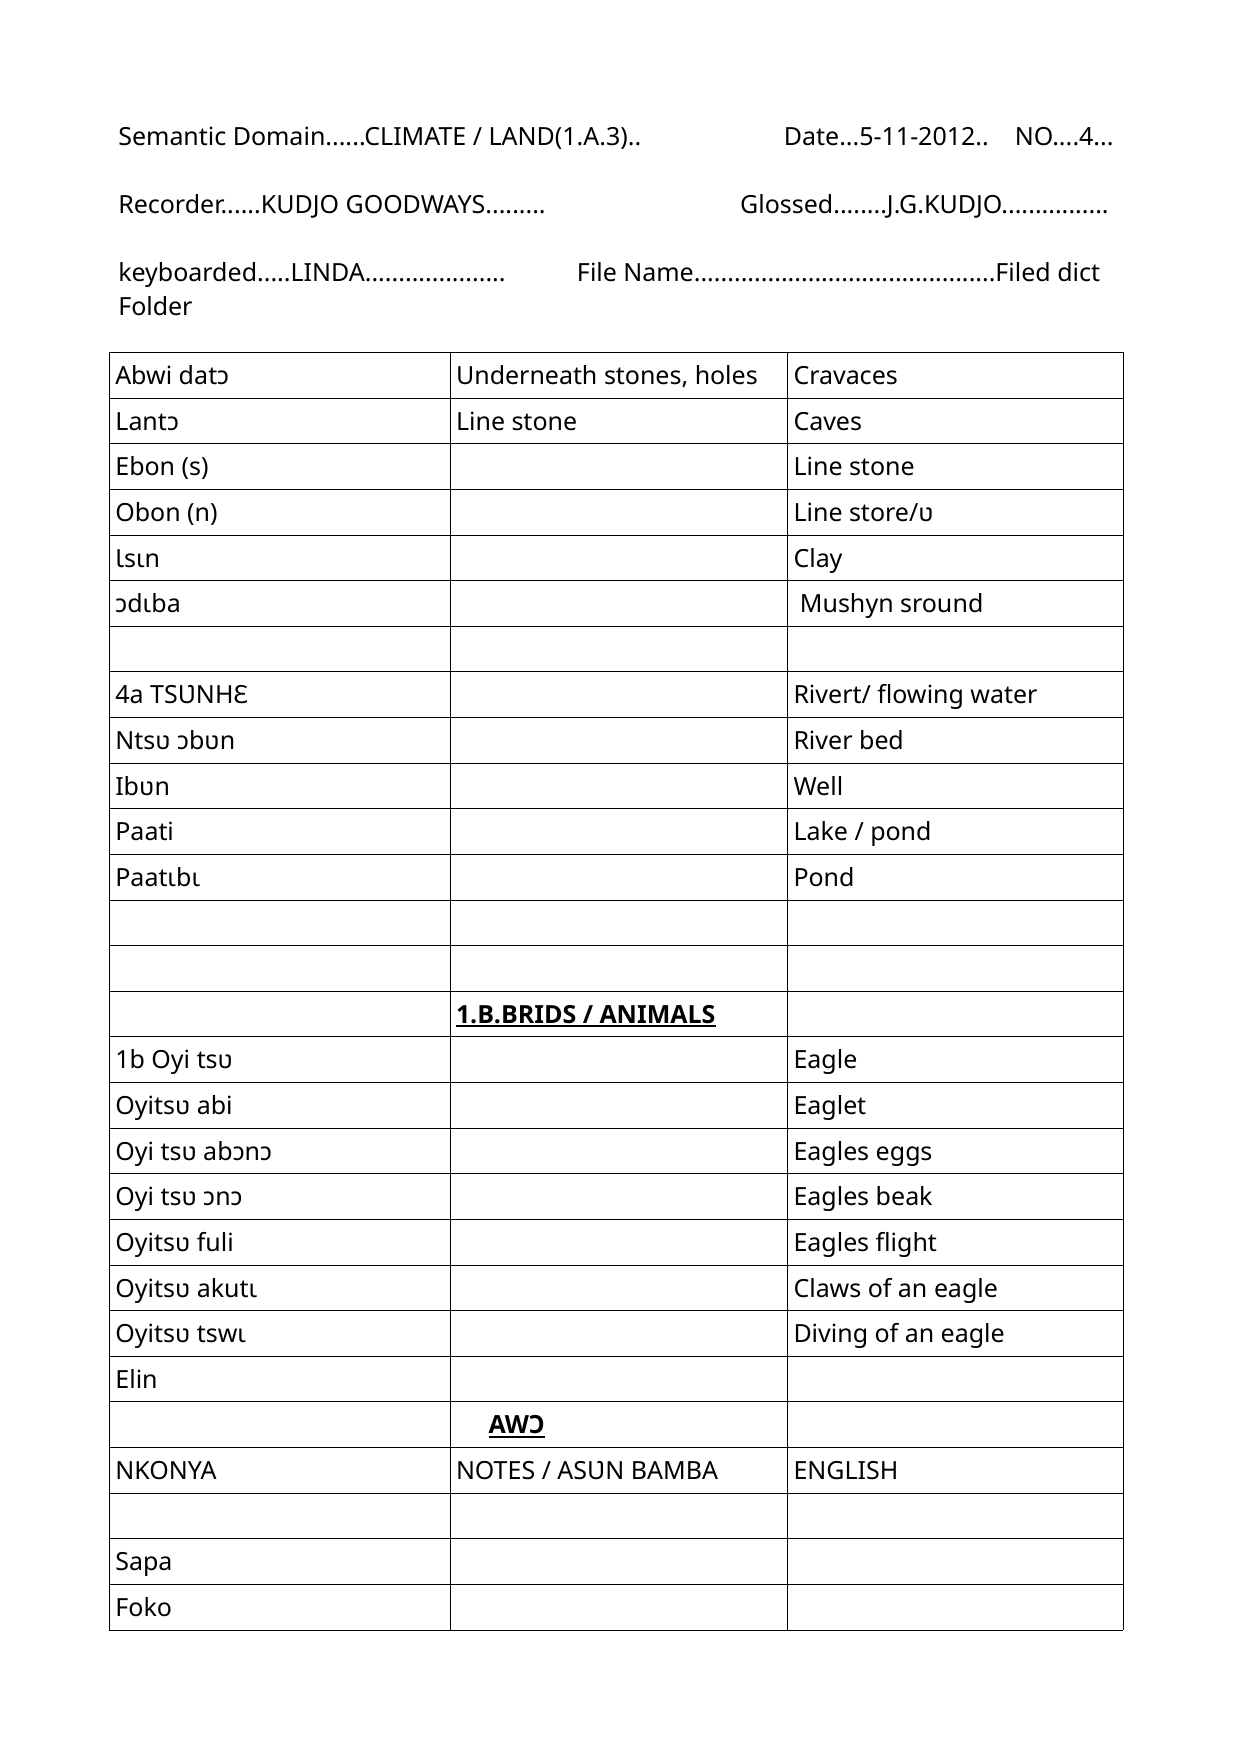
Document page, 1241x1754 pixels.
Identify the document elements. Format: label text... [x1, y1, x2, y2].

table_cell Oyi tsʋ abɔnɔ [110, 1129, 450, 1173]
table_cell Eagles beak [788, 1174, 1123, 1219]
table_cell 1.B.BRIDS / ANIMALS [451, 992, 787, 1036]
table_cell Ebon (s) [110, 444, 450, 489]
table_cell Oyitsʋ abi [110, 1083, 450, 1128]
table_cell [788, 1539, 1123, 1584]
table_cell [788, 1585, 1123, 1629]
table_cell Line stone [788, 444, 1123, 489]
table_cell [451, 444, 787, 489]
table_cell NOTES / ASƲN BAMBA [451, 1448, 787, 1493]
table_cell Ɩsɩn [110, 536, 450, 580]
table_cell [788, 992, 1123, 1036]
table_cell Cravaces [788, 353, 1123, 398]
table_cell NKONYA [110, 1448, 450, 1493]
table_cell Ibʋn [110, 764, 450, 808]
table_cell [110, 627, 450, 671]
table_cell [110, 946, 450, 991]
table_cell [451, 1311, 787, 1356]
table_cell Oyi tsʋ ɔnɔ [110, 1174, 450, 1219]
table_cell Clay [788, 536, 1123, 580]
table_cell [451, 627, 787, 671]
table_cell Oyitsʋ fuli [110, 1220, 450, 1264]
table_cell Paati [110, 809, 450, 854]
table_cell Line stone [451, 399, 787, 443]
table_cell Caves [788, 399, 1123, 443]
table_cell Eagles flight [788, 1220, 1123, 1264]
table_cell [788, 901, 1123, 945]
table_cell Paatɩbɩ [110, 855, 450, 899]
table_cell ɔdɩba [110, 581, 450, 626]
table_cell Oyitsʋ akutɩ [110, 1266, 450, 1310]
table_cell Underneath stones, holes [451, 353, 787, 398]
table_cell [451, 1357, 787, 1401]
table_cell Lake / pond [788, 809, 1123, 854]
table_cell Mushyn sround [788, 581, 1123, 626]
table_cell [451, 809, 787, 854]
table_cell [451, 581, 787, 626]
table_cell Elin [110, 1357, 450, 1401]
table_cell Diving of an eagle [788, 1311, 1123, 1356]
table_cell [451, 1539, 787, 1584]
table_cell [451, 490, 787, 534]
table_cell 4a TSƲNHƐ [110, 672, 450, 717]
table_cell [451, 1494, 787, 1538]
table_cell Oyitsʋ tswɩ [110, 1311, 450, 1356]
table_cell Obon (n) [110, 490, 450, 534]
table_cell [451, 1083, 787, 1128]
table_cell [788, 627, 1123, 671]
table_cell [451, 536, 787, 580]
table_cell Ntsʋ ɔbʋn [110, 718, 450, 763]
table_cell Sapa [110, 1539, 450, 1584]
table_cell AWƆ [451, 1402, 787, 1447]
table_cell Pond [788, 855, 1123, 899]
table_cell [110, 992, 450, 1036]
table_cell [451, 901, 787, 945]
table_cell [110, 1494, 450, 1538]
table_cell [110, 901, 450, 945]
table_cell Line store/ʋ [788, 490, 1123, 534]
table_cell [451, 1585, 787, 1629]
table_cell [451, 672, 787, 717]
table_cell [788, 1494, 1123, 1538]
table_cell [788, 946, 1123, 991]
table_cell Eagle [788, 1037, 1123, 1082]
table_cell Eaglet [788, 1083, 1123, 1128]
table_cell River bed [788, 718, 1123, 763]
table_cell [451, 1129, 787, 1173]
table_cell Well [788, 764, 1123, 808]
table_cell [110, 1402, 450, 1447]
table_cell Abwi datɔ [110, 353, 450, 398]
table_cell Lantɔ [110, 399, 450, 443]
table_cell [451, 1174, 787, 1219]
table_cell Foko [110, 1585, 450, 1629]
table_cell [788, 1402, 1123, 1447]
table_cell Eagles eggs [788, 1129, 1123, 1173]
table_cell 1b Oyi tsʋ [110, 1037, 450, 1082]
table_cell [451, 946, 787, 991]
table_cell [451, 1037, 787, 1082]
table_cell [451, 764, 787, 808]
table_cell Claws of an eagle [788, 1266, 1123, 1310]
table_cell [451, 1266, 787, 1310]
table_cell [451, 718, 787, 763]
table_cell [451, 1220, 787, 1264]
table_cell [788, 1357, 1123, 1401]
table_cell ENGLISH [788, 1448, 1123, 1493]
table_cell Rivert/ flowing water [788, 672, 1123, 717]
table_cell [451, 855, 787, 899]
